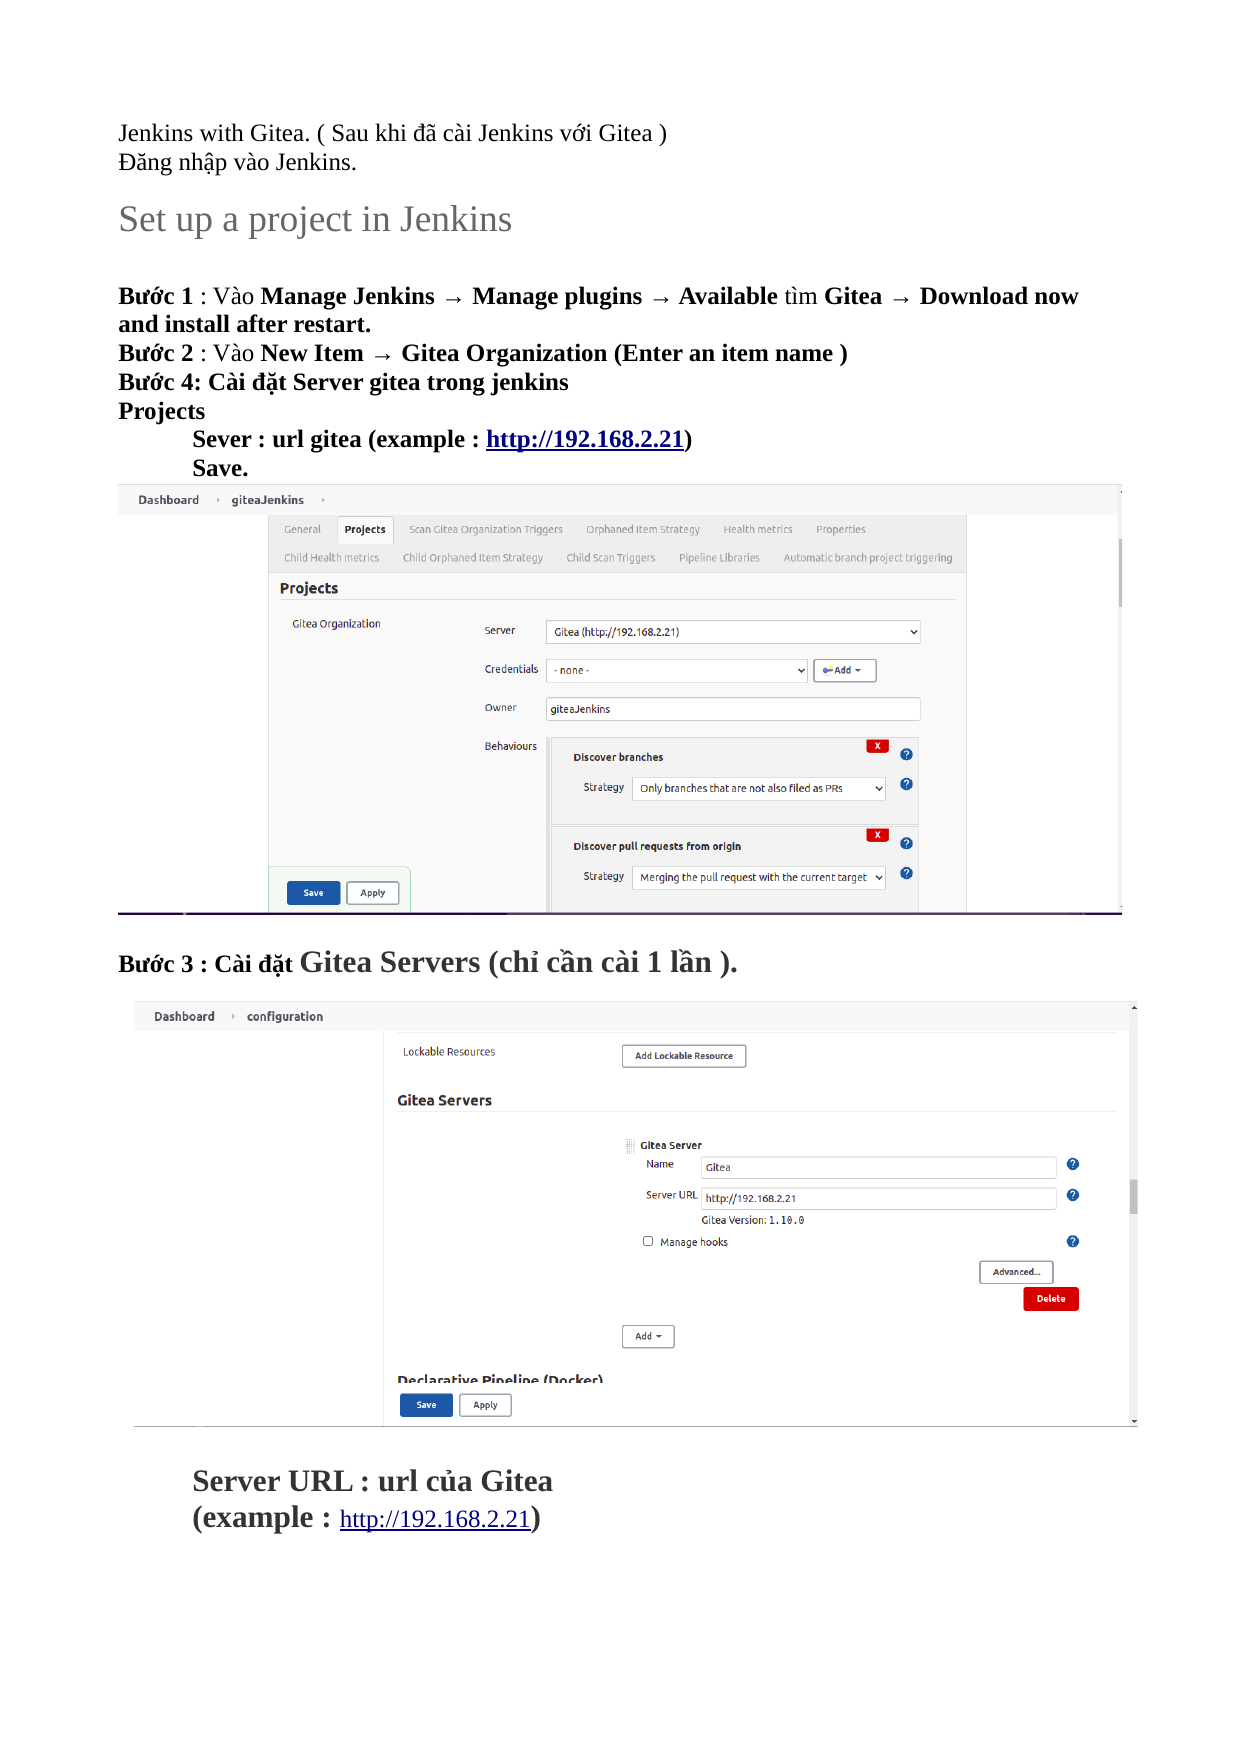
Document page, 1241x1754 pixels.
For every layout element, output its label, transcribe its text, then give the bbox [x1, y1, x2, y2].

text Server URL : url của Gitea [118, 1462, 1122, 1498]
text Bước 4: Cài đặt Server gitea trong jenkins [118, 367, 1122, 396]
text Sever : url gitea (example : http://192.168.2.21) [118, 424, 1122, 453]
text Jenkins with Gitea. ( Sau khi đã cài Jenkins với Gitea ) [118, 118, 1122, 147]
text Bước 3 : Cài đặt Gitea Servers (chỉ cần cài 1 lần ). [118, 943, 1122, 979]
text Projects [118, 396, 1122, 424]
text Đăng nhập vào Jenkins. [118, 147, 1122, 176]
picture [118, 482, 1123, 915]
text (example : http://192.168.2.21) [118, 1498, 1122, 1534]
picture [133, 999, 1138, 1427]
text Bước 1 : Vào Manage Jenkins → Manage plugins → Available tìm Gitea → Download now and install after restart. [118, 281, 1122, 338]
text Bước 2 : Vào New Item → Gitea Organization (Enter an item name ) [118, 338, 1122, 367]
subtitle Set up a project in Jenkins [118, 196, 1122, 239]
text Save. [118, 453, 1122, 482]
